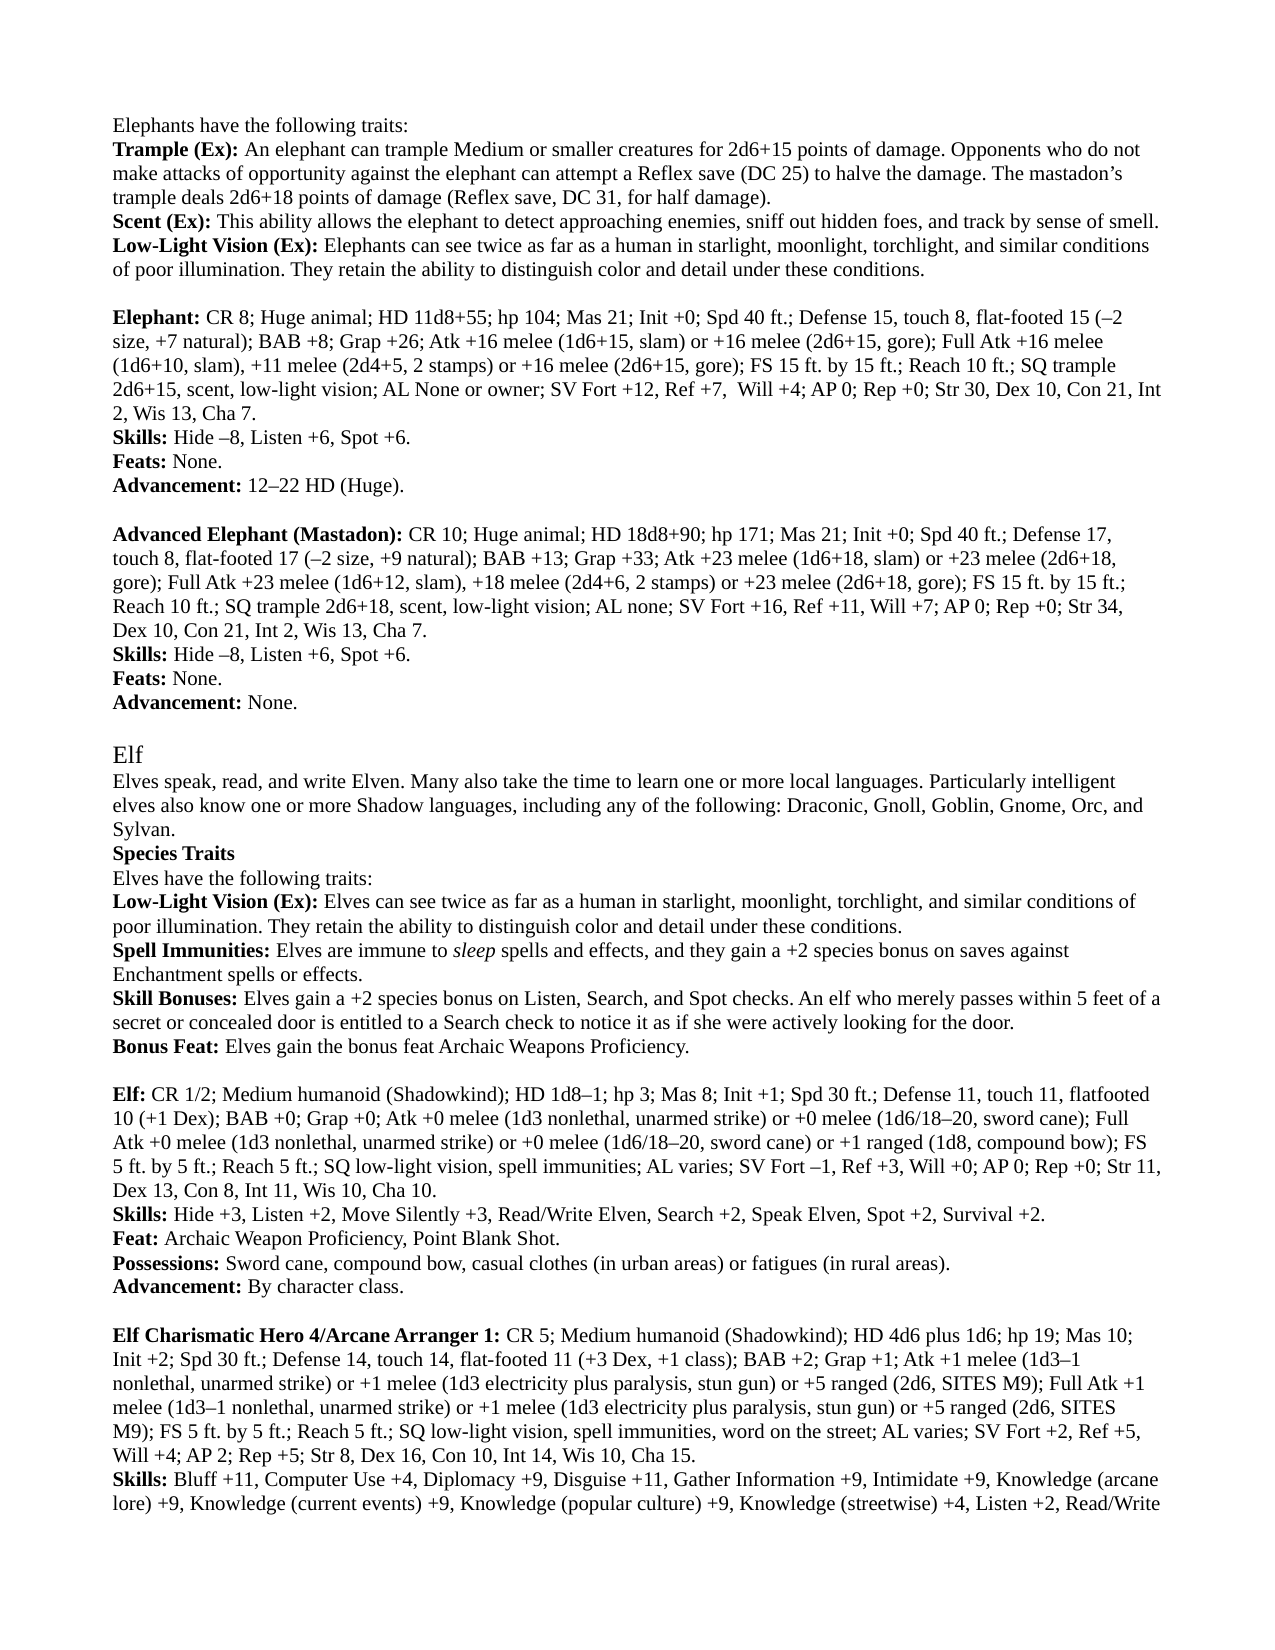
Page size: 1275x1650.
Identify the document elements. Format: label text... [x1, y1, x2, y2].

text Advanced Elephant (Mastadon): CR 10; Huge animal; HD 18d8+90; hp 171; Mas 21; Init +0; Spd 40 ft.; Defense 17, touch 8, flat-footed 17 (–2 size, +9 natural); BAB +13; Grap +33; Atk +23 melee (1d6+18, slam) or +23 melee (2d6+18, gore); Full Atk +23 melee (1d6+12, slam), +18 melee (2d4+6, 2 stamps) or +23 melee (2d6+18, gore); FS 15 ft. by 15 ft.; Reach 10 ft.; SQ trample 2d6+18, scent, low-light vision; AL none; SV Fort +16, Ref +11, Will +7; AP 0; Rep +0; Str 34, Dex 10, Con 21, Int 2, Wis 13, Cha 7. [112, 522, 1162, 642]
text Feat: Archaic Weapon Proficiency, Point Blank Shot. [112, 1226, 1162, 1250]
text Low-Light Vision (Ex): Elves can see twice as far as a human in starlight, moonlight, torchlight, and similar conditions of poor illumination. They retain the ability to distinguish color and detail under these conditions. [112, 889, 1162, 938]
text Possessions: Sword cane, compound bow, casual clothes (in urban areas) or fatigues (in rural areas). [112, 1250, 1162, 1274]
text Scent (Ex): This ability allows the elephant to detect approaching enemies, sniff out hidden foes, and track by sense of smell. [112, 209, 1162, 233]
text Elf Charismatic Hero 4/Arcane Arranger 1: CR 5; Medium humanoid (Shadowkind); HD 4d6 plus 1d6; hp 19; Mas 10; Init +2; Spd 30 ft.; Defense 14, touch 14, flat-footed 11 (+3 Dex, +1 class); BAB +2; Grap +1; Atk +1 melee (1d3–1 nonlethal, unarmed strike) or +1 melee (1d3 electricity plus paralysis, stun gun) or +5 ranged (2d6, SITES M9); Full Atk +1 melee (1d3–1 nonlethal, unarmed strike) or +1 melee (1d3 electricity plus paralysis, stun gun) or +5 ranged (2d6, SITES M9); FS 5 ft. by 5 ft.; Reach 5 ft.; SQ low-light vision, spell immunities, word on the street; AL varies; SV Fort +2, Ref +5, Will +4; AP 2; Rep +5; Str 8, Dex 16, Con 10, Int 14, Wis 10, Cha 15. [112, 1323, 1162, 1467]
text Bonus Feat: Elves gain the bonus feat Archaic Weapons Proficiency. [112, 1034, 1162, 1058]
text Skills: Hide +3, Listen +2, Move Silently +3, Read/Write Elven, Search +2, Speak Elven, Spot +2, Survival +2. [112, 1202, 1162, 1226]
text Feats: None. [112, 666, 1162, 690]
text Feats: None. [112, 449, 1162, 473]
text Trample (Ex): An elephant can trample Medium or smaller creatures for 2d6+15 points of damage. Opponents who do not make attacks of opportunity against the elephant can attempt a Reflex save (DC 25) to halve the damage. The mastadon’s trample deals 2d6+18 points of damage (Reflex save, DC 31, for half damage). [112, 137, 1162, 209]
text Elf [112, 740, 1162, 769]
text Species Traits [112, 841, 1162, 865]
text Elves speak, read, and write Elven. Many also take the time to learn one or more local languages. Particularly intelligent elves also know one or more Shadow languages, including any of the following: Draconic, Gnoll, Goblin, Gnome, Orc, and Sylvan. [112, 769, 1162, 841]
text Advancement: 12–22 HD (Huge). [112, 473, 1162, 497]
text Advancement: None. [112, 690, 1162, 714]
text Skill Bonuses: Elves gain a +2 species bonus on Listen, Search, and Spot checks. An elf who merely passes within 5 feet of a secret or concealed door is entitled to a Search check to notice it as if she were actively looking for the door. [112, 986, 1162, 1034]
text Skills: Hide –8, Listen +6, Spot +6. [112, 425, 1162, 449]
text Advancement: By character class. [112, 1274, 1162, 1298]
text Elf: CR 1/2; Medium humanoid (Shadowkind); HD 1d8–1; hp 3; Mas 8; Init +1; Spd 30 ft.; Defense 11, touch 11, flatfooted 10 (+1 Dex); BAB +0; Grap +0; Atk +0 melee (1d3 nonlethal, unarmed strike) or +0 melee (1d6/18–20, sword cane); Full Atk +0 melee (1d3 nonlethal, unarmed strike) or +0 melee (1d6/18–20, sword cane) or +1 ranged (1d8, compound bow); FS 5 ft. by 5 ft.; Reach 5 ft.; SQ low-light vision, spell immunities; AL varies; SV Fort –1, Ref +3, Will +0; AP 0; Rep +0; Str 11, Dex 13, Con 8, Int 11, Wis 10, Cha 10. [112, 1082, 1162, 1202]
text Skills: Bluff +11, Computer Use +4, Diplomacy +9, Disguise +11, Gather Information +9, Intimidate +9, Knowledge (arcane lore) +9, Knowledge (current events) +9, Knowledge (popular culture) +9, Knowledge (streetwise) +4, Listen +2, Read/Write [112, 1467, 1162, 1515]
text Elephants have the following traits: [112, 112, 1162, 137]
text Spell Immunities: Elves are immune to sleep spells and effects, and they gain a +2 species bonus on saves against Enchantment spells or effects. [112, 938, 1162, 986]
text Elves have the following traits: [112, 865, 1162, 889]
text Low-Light Vision (Ex): Elephants can see twice as far as a human in starlight, moonlight, torchlight, and similar conditions of poor illumination. They retain the ability to distinguish color and detail under these conditions. [112, 233, 1162, 281]
text Skills: Hide –8, Listen +6, Spot +6. [112, 642, 1162, 666]
text Elephant: CR 8; Huge animal; HD 11d8+55; hp 104; Mas 21; Init +0; Spd 40 ft.; Defense 15, touch 8, flat-footed 15 (–2 size, +7 natural); BAB +8; Grap +26; Atk +16 melee (1d6+15, slam) or +16 melee (2d6+15, gore); Full Atk +16 melee (1d6+10, slam), +11 melee (2d4+5, 2 stamps) or +16 melee (2d6+15, gore); FS 15 ft. by 15 ft.; Reach 10 ft.; SQ trample 2d6+15, scent, low-light vision; AL None or owner; SV Fort +12, Ref +7, Will +4; AP 0; Rep +0; Str 30, Dex 10, Con 21, Int 2, Wis 13, Cha 7. [112, 305, 1162, 425]
